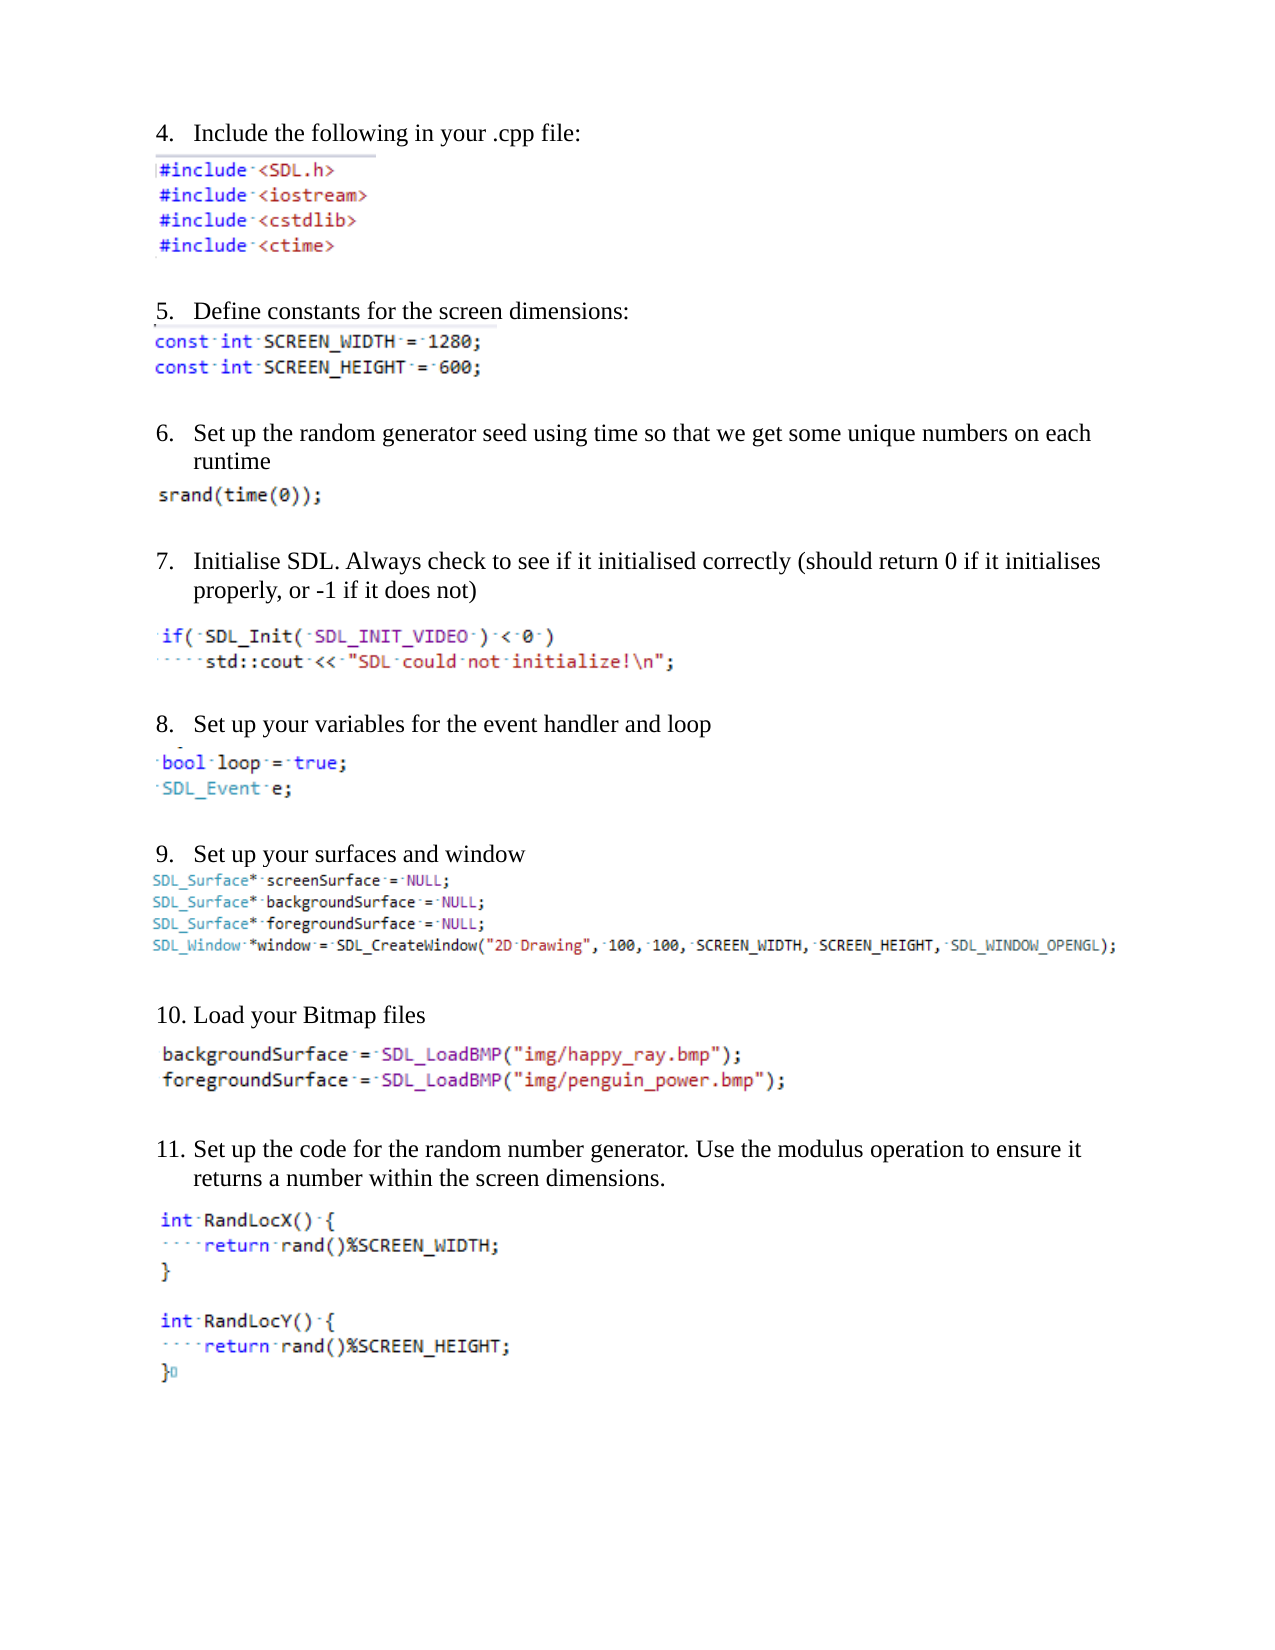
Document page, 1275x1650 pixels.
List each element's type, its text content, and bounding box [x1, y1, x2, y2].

list Set up the random generator seed using time so that we get some unique numbers on each runtime [156, 418, 1157, 475]
list Set up your surfaces and window [156, 839, 1157, 867]
picture [158, 1037, 798, 1101]
picture [150, 867, 1125, 967]
picture [157, 1200, 514, 1392]
picture [155, 483, 336, 513]
picture [155, 153, 376, 263]
picture [156, 747, 366, 806]
list Set up your variables for the event handler and loop [156, 709, 1157, 738]
list Initialise SDL. Always check to see if it initialised correctly (should return 0 if it initialises properly, or -1 if it does not) [156, 546, 1157, 604]
list Define constants for the screen dimensions: [156, 296, 1157, 325]
picture [153, 324, 497, 385]
list Include the following in your .cpp file: [156, 118, 1157, 147]
picture [157, 616, 690, 676]
list Set up the code for the random number generator. Use the modulus operation to ensure it returns a number within the screen dimensions. [156, 1134, 1157, 1191]
list Load your Bitmap files [156, 1000, 1157, 1028]
